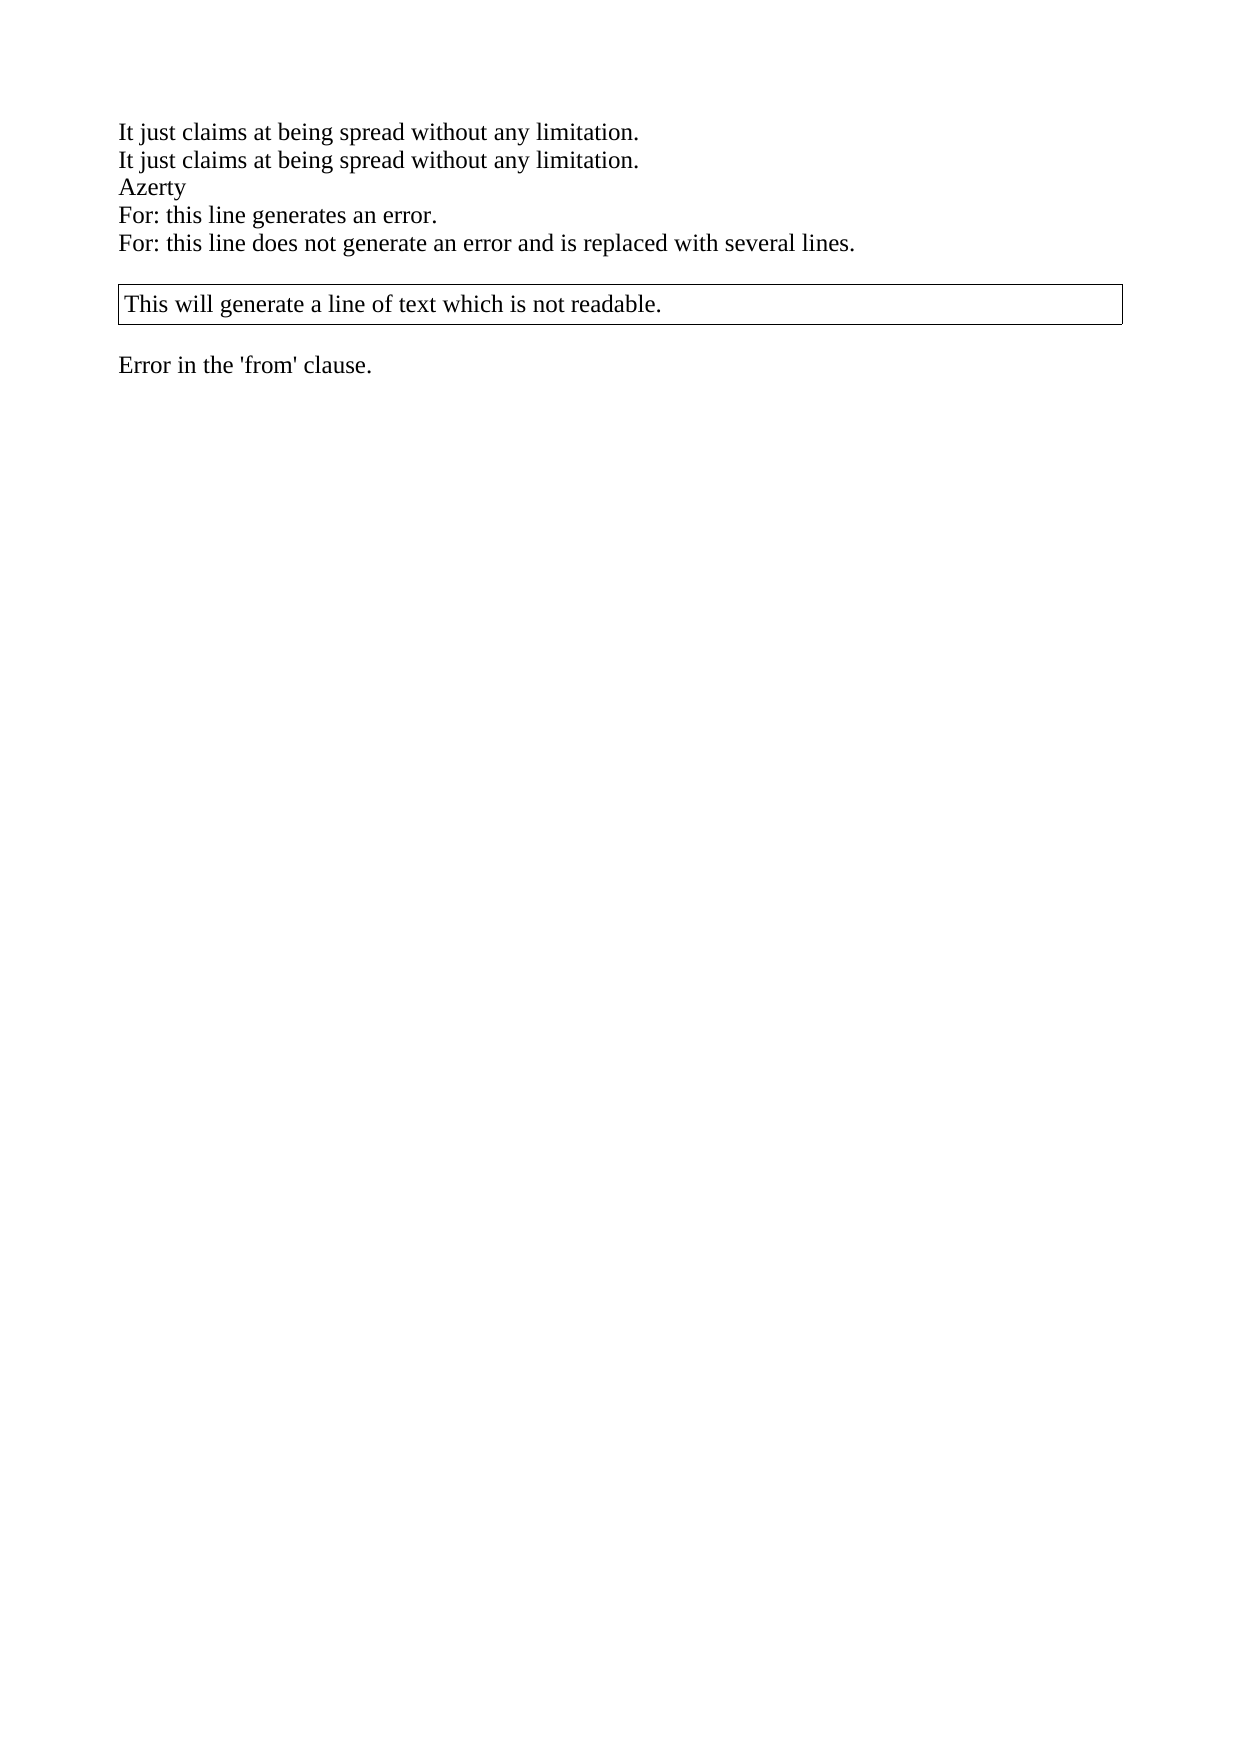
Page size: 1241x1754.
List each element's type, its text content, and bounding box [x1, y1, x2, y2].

text For: this line does not generate an error and is replaced with several lines. [118, 229, 1122, 257]
text It just claims at being spread without any limitation. [118, 118, 1122, 146]
text It just claims at being spread without any limitation. [118, 146, 1122, 173]
table_header This will generate a line of text which is not readable. [119, 285, 1122, 324]
text Azerty [118, 173, 1122, 201]
text Error in the 'from' clause. [118, 351, 1122, 379]
text For: this line generates an error. [118, 201, 1122, 229]
